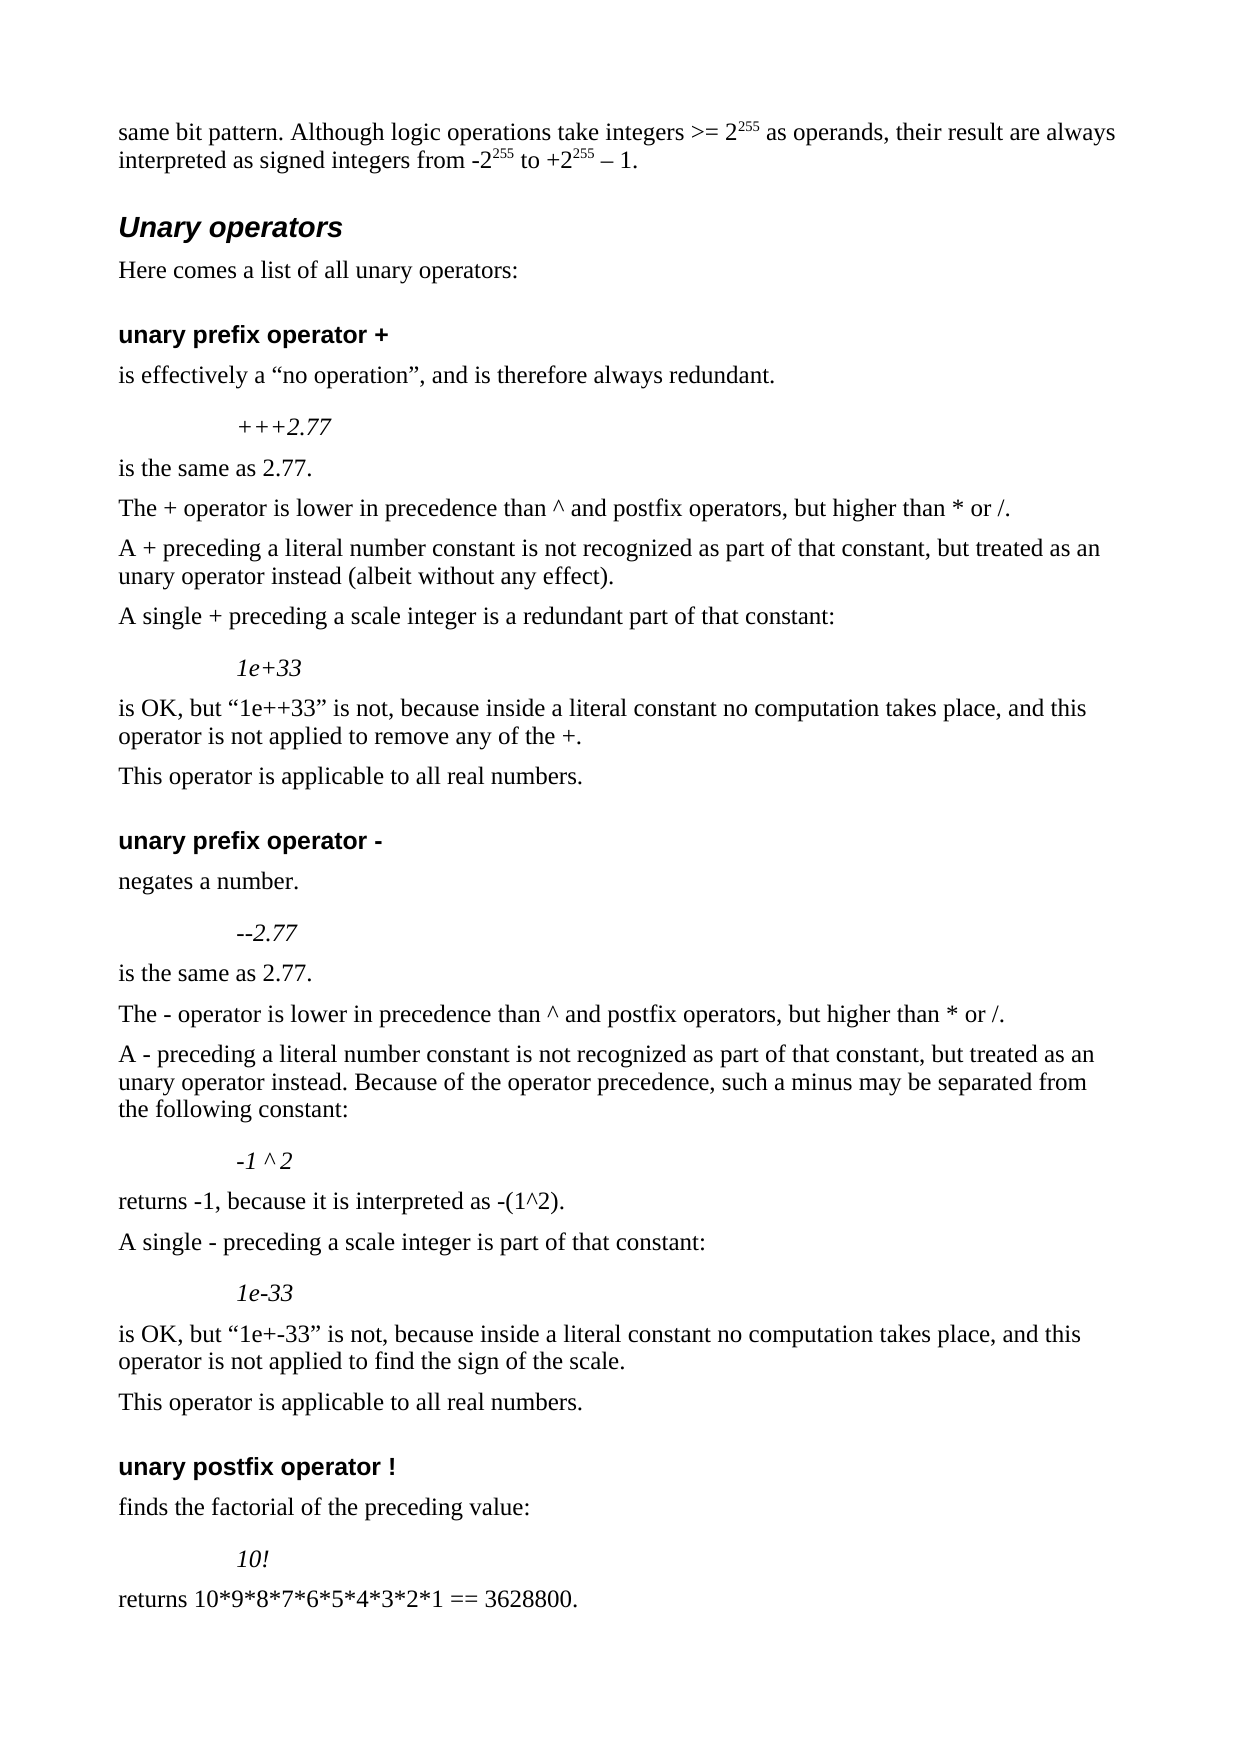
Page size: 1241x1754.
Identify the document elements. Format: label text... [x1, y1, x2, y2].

text --2.77 [236, 919, 1122, 947]
subtitle Unary operators [118, 211, 1122, 244]
text A single - preceding a scale integer is part of that constant: [118, 1228, 1122, 1255]
text Here comes a list of all unary operators: [118, 256, 1122, 284]
text A - preceding a literal number constant is not recognized as part of that constant, but treated as an unary operator instead. Because of the operator precedence, such a minus may be separated from the following constant: [118, 1040, 1122, 1123]
text finds the factorial of the preceding value: [118, 1493, 1122, 1521]
subtitle unary postfix operator ! [118, 1453, 1122, 1481]
text same bit pattern. Although logic operations take integers >= 2255 as operands, their result are always interpreted as signed integers from -2255 to +2255 – 1. [118, 118, 1122, 173]
text is OK, but “1e++33” is not, because inside a literal constant no computation takes place, and this operator is not applied to remove any of the +. [118, 694, 1122, 749]
text is effectively a “no operation”, and is therefore always redundant. [118, 362, 1122, 389]
text This operator is applicable to all real numbers. [118, 1388, 1122, 1415]
text returns -1, because it is interpreted as -(1^2). [118, 1187, 1122, 1215]
text +++2.77 [236, 413, 1122, 441]
text negates a number. [118, 867, 1122, 895]
text This operator is applicable to all real numbers. [118, 762, 1122, 790]
text is the same as 2.77. [118, 959, 1122, 987]
text -1 ^ 2 [236, 1147, 1122, 1175]
subtitle unary prefix operator + [118, 321, 1122, 349]
text A single + preceding a scale integer is a redundant part of that constant: [118, 602, 1122, 630]
subtitle unary prefix operator - [118, 827, 1122, 855]
text 1e+33 [236, 654, 1122, 682]
text returns 10*9*8*7*6*5*4*3*2*1 == 3628800. [118, 1585, 1122, 1613]
text A + preceding a literal number constant is not recognized as part of that constant, but treated as an unary operator instead (albeit without any effect). [118, 534, 1122, 589]
text 1e-33 [236, 1279, 1122, 1307]
text is the same as 2.77. [118, 454, 1122, 481]
text is OK, but “1e+-33” is not, because inside a literal constant no computation takes place, and this operator is not applied to find the sign of the scale. [118, 1320, 1122, 1375]
text The + operator is lower in precedence than ^ and postfix operators, but higher than * or /. [118, 494, 1122, 522]
text 10! [236, 1545, 1122, 1573]
text The - operator is lower in precedence than ^ and postfix operators, but higher than * or /. [118, 1000, 1122, 1027]
